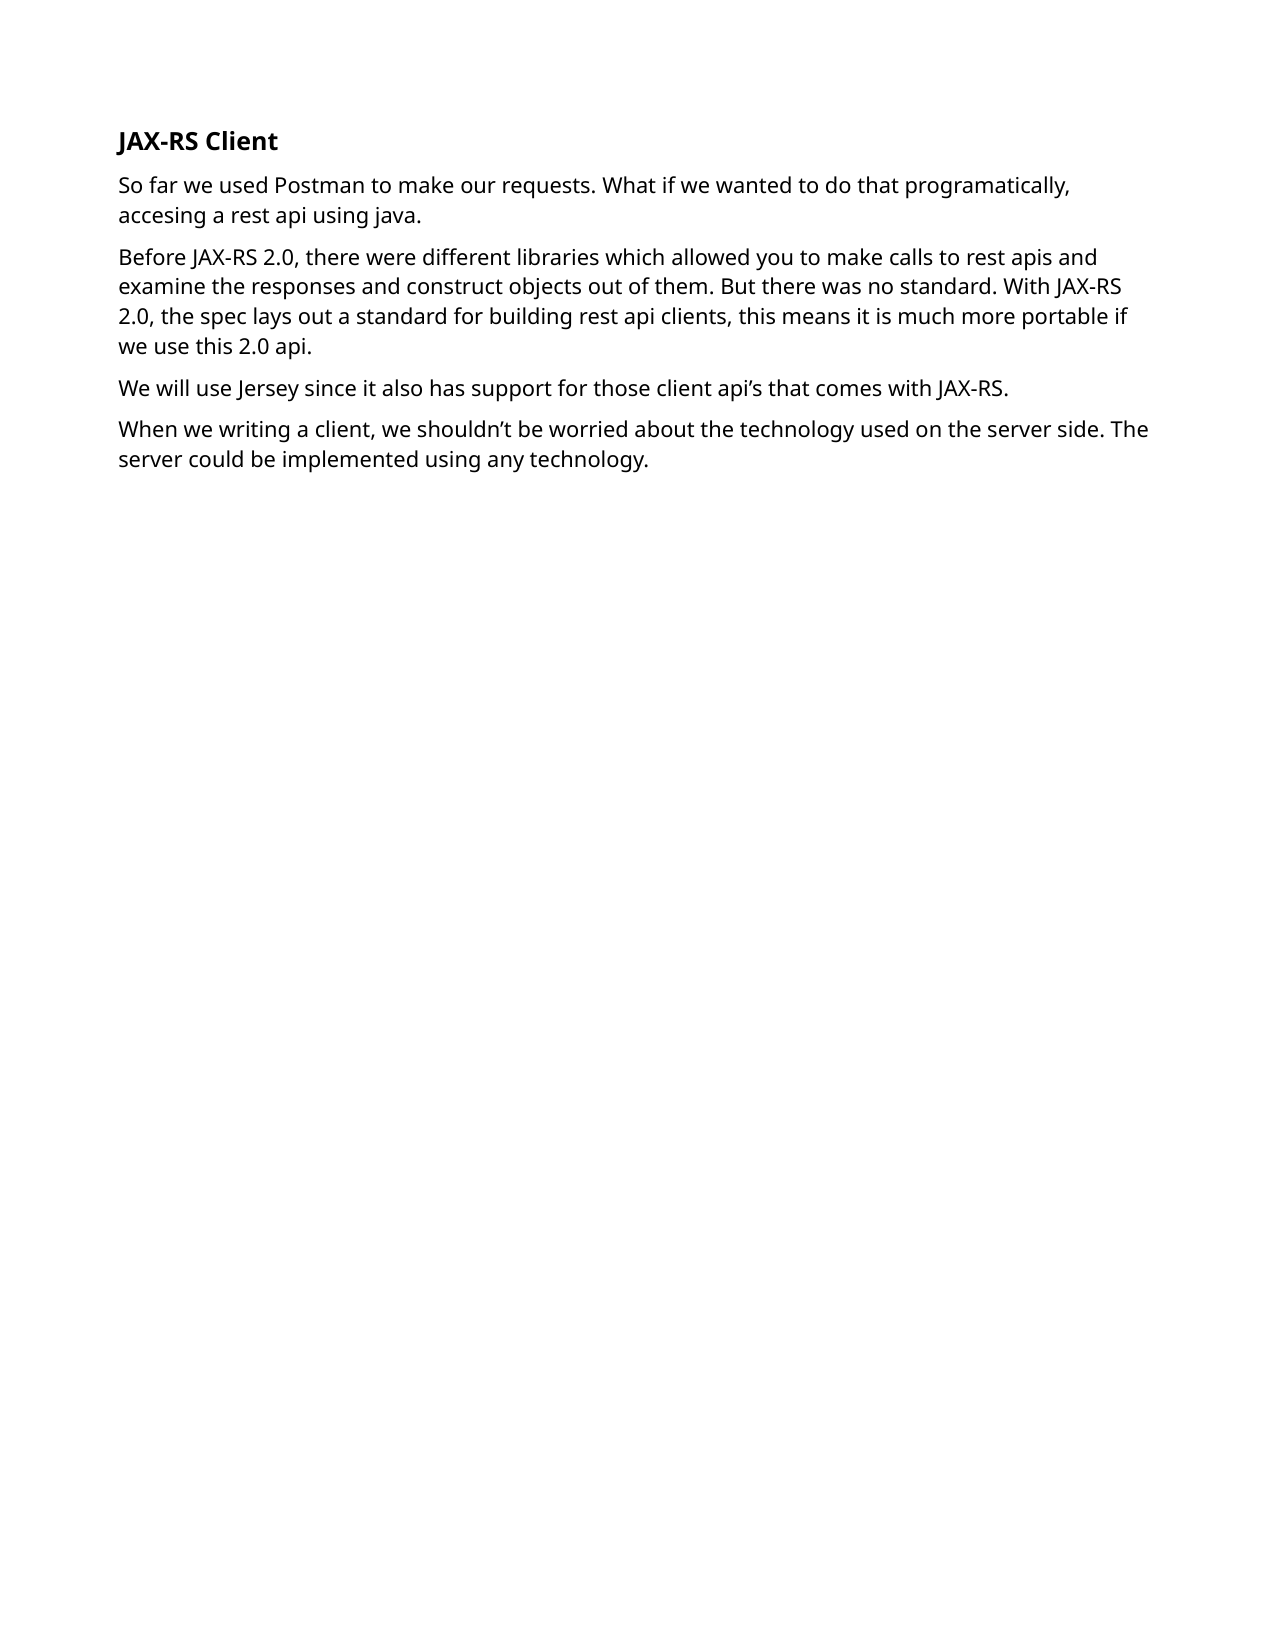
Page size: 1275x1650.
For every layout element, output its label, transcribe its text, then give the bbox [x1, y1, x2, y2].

text JAX-RS Client [118, 124, 1157, 158]
text We will use Jersey since it also has support for those client api’s that comes with JAX-RS. [118, 372, 1157, 402]
text Before JAX-RS 2.0, there were different libraries which allowed you to make calls to rest apis and examine the responses and construct objects out of them. But there was no standard. With JAX-RS 2.0, the spec lays out a standard for building rest api clients, this means it is much more portable if we use this 2.0 api. [118, 241, 1157, 361]
text When we writing a client, we shouldn’t be worried about the technology used on the server side. The server could be implemented using any technology. [118, 414, 1157, 474]
text So far we used Postman to make our requests. What if we wanted to do that programatically, accesing a rest api using java. [118, 170, 1157, 229]
